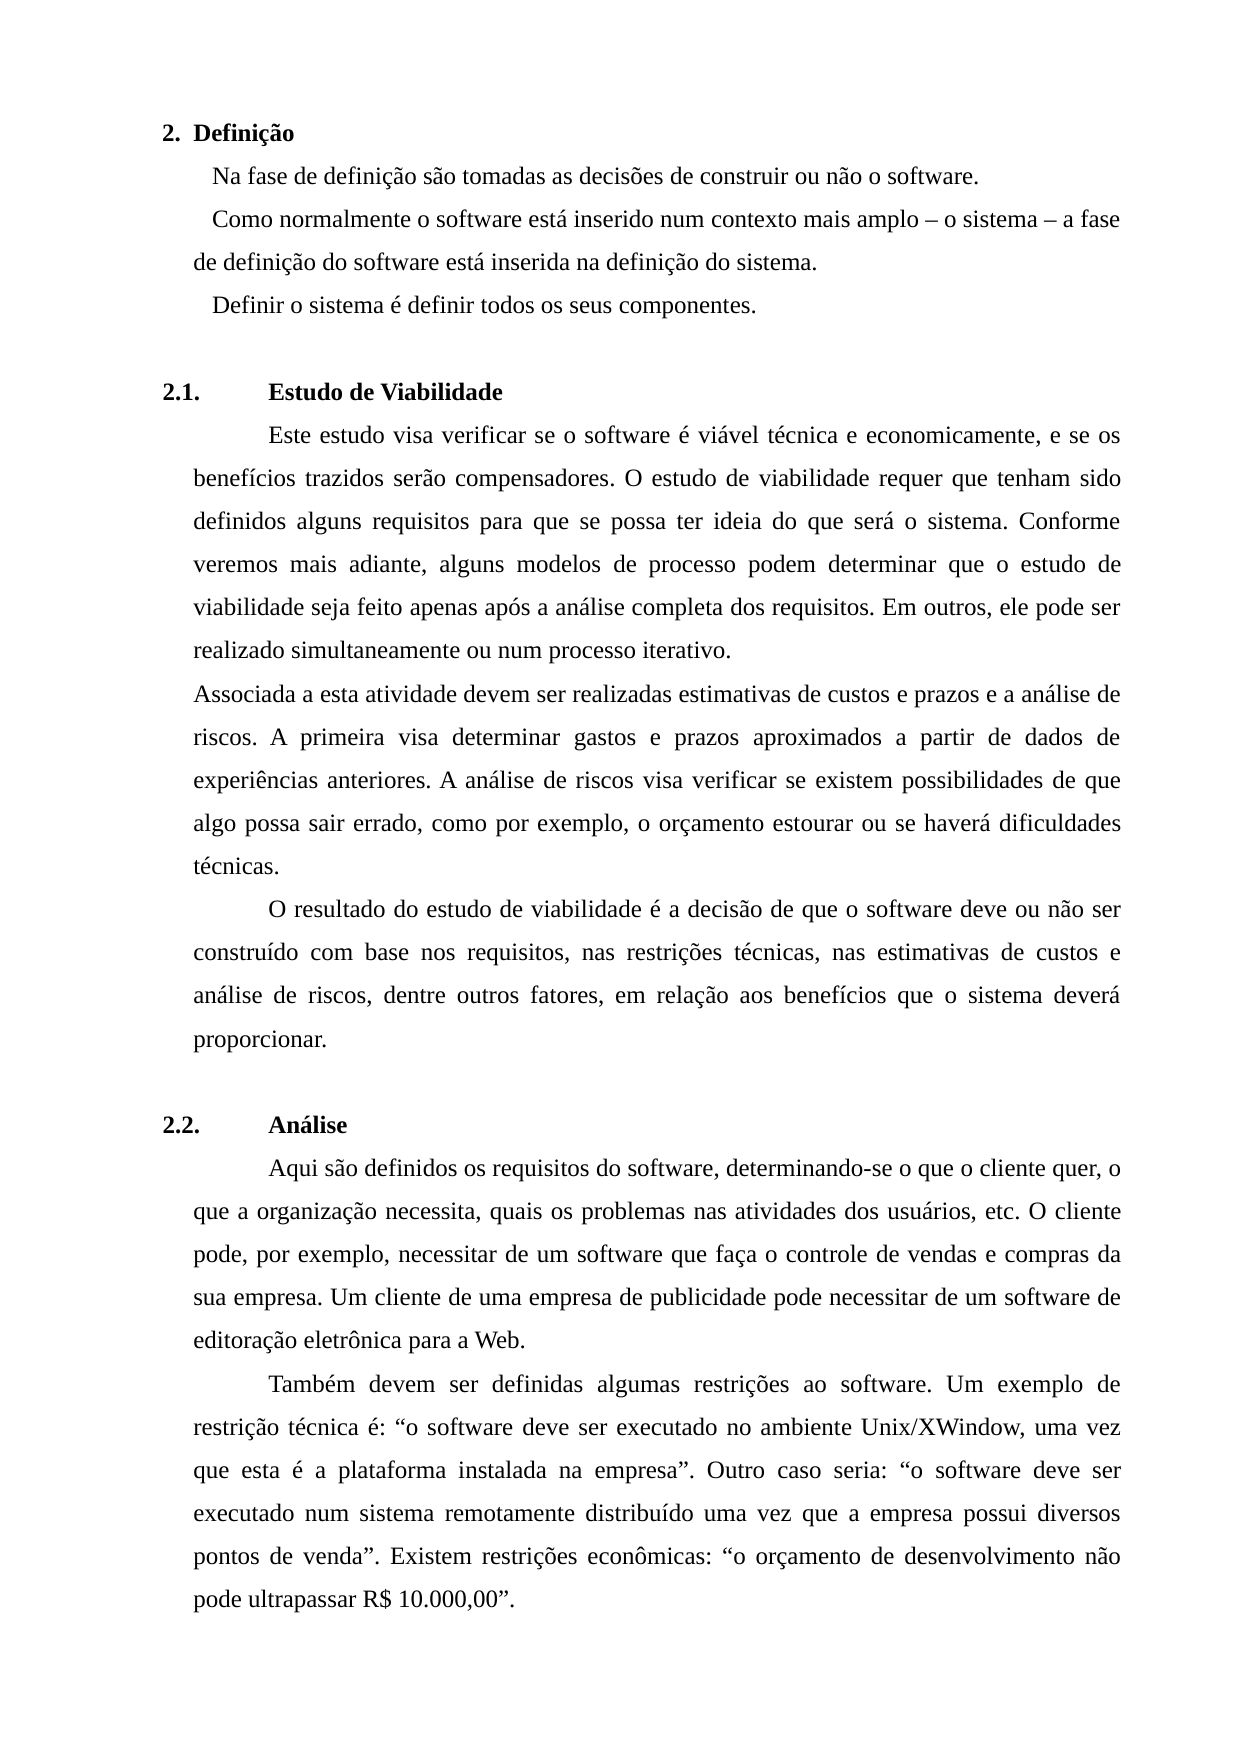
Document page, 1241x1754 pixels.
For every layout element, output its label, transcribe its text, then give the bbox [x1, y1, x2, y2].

list Definir o sistema é definir todos os seus componentes. [156, 291, 1122, 319]
list Este estudo visa verificar se o software é viável técnica e economicamente, e se os benefícios trazidos serão compensadores. O estudo de viabilidade requer que tenham sido definidos alguns requisitos para que se possa ter ideia do que será o sistema. Conforme veremos mais adiante, alguns modelos de processo podem determinar que o estudo de viabilidade seja feito apenas após a análise completa dos requisitos. Em outros, ele pode ser realizado simultaneamente ou num processo iterativo. [193, 420, 1122, 664]
list Definição [156, 118, 1122, 147]
list Análise [156, 1110, 1122, 1139]
list Na fase de definição são tomadas as decisões de construir ou não o software. [193, 161, 1122, 190]
list Como normalmente o software está inserido num contexto mais amplo – o sistema – a fase de definição do software está inserida na definição do sistema. [156, 204, 1122, 276]
list Associada a esta atividade devem ser realizadas estimativas de custos e prazos e a análise de riscos. A primeira visa determinar gastos e prazos aproximados a partir de dados de experiências anteriores. A análise de riscos visa verificar se existem possibilidades de que algo possa sair errado, como por exemplo, o orçamento estourar ou se haverá dificuldades técnicas. [156, 679, 1122, 880]
list Também devem ser definidas algumas restrições ao software. Um exemplo de restrição técnica é: “o software deve ser executado no ambiente Unix/XWindow, uma vez que esta é a plataforma instalada na empresa”. Outro caso seria: “o software deve ser executado num sistema remotamente distribuído uma vez que a empresa possui diversos pontos de venda”. Existem restrições econômicas: “o orçamento de desenvolvimento não pode ultrapassar R$ 10.000,00”. [193, 1369, 1122, 1613]
list O resultado do estudo de viabilidade é a decisão de que o software deve ou não ser construído com base nos requisitos, nas restrições técnicas, nas estimativas de custos e análise de riscos, dentre outros fatores, em relação aos benefícios que o sistema deverá proporcionar. [156, 894, 1122, 1052]
list Estudo de Viabilidade [156, 377, 1122, 406]
list Aqui são definidos os requisitos do software, determinando-se o que o cliente quer, o que a organização necessita, quais os problemas nas atividades dos usuários, etc. O cliente pode, por exemplo, necessitar de um software que faça o controle de vendas e compras da sua empresa. Um cliente de uma empresa de publicidade pode necessitar de um software de editoração eletrônica para a Web. [193, 1153, 1122, 1354]
